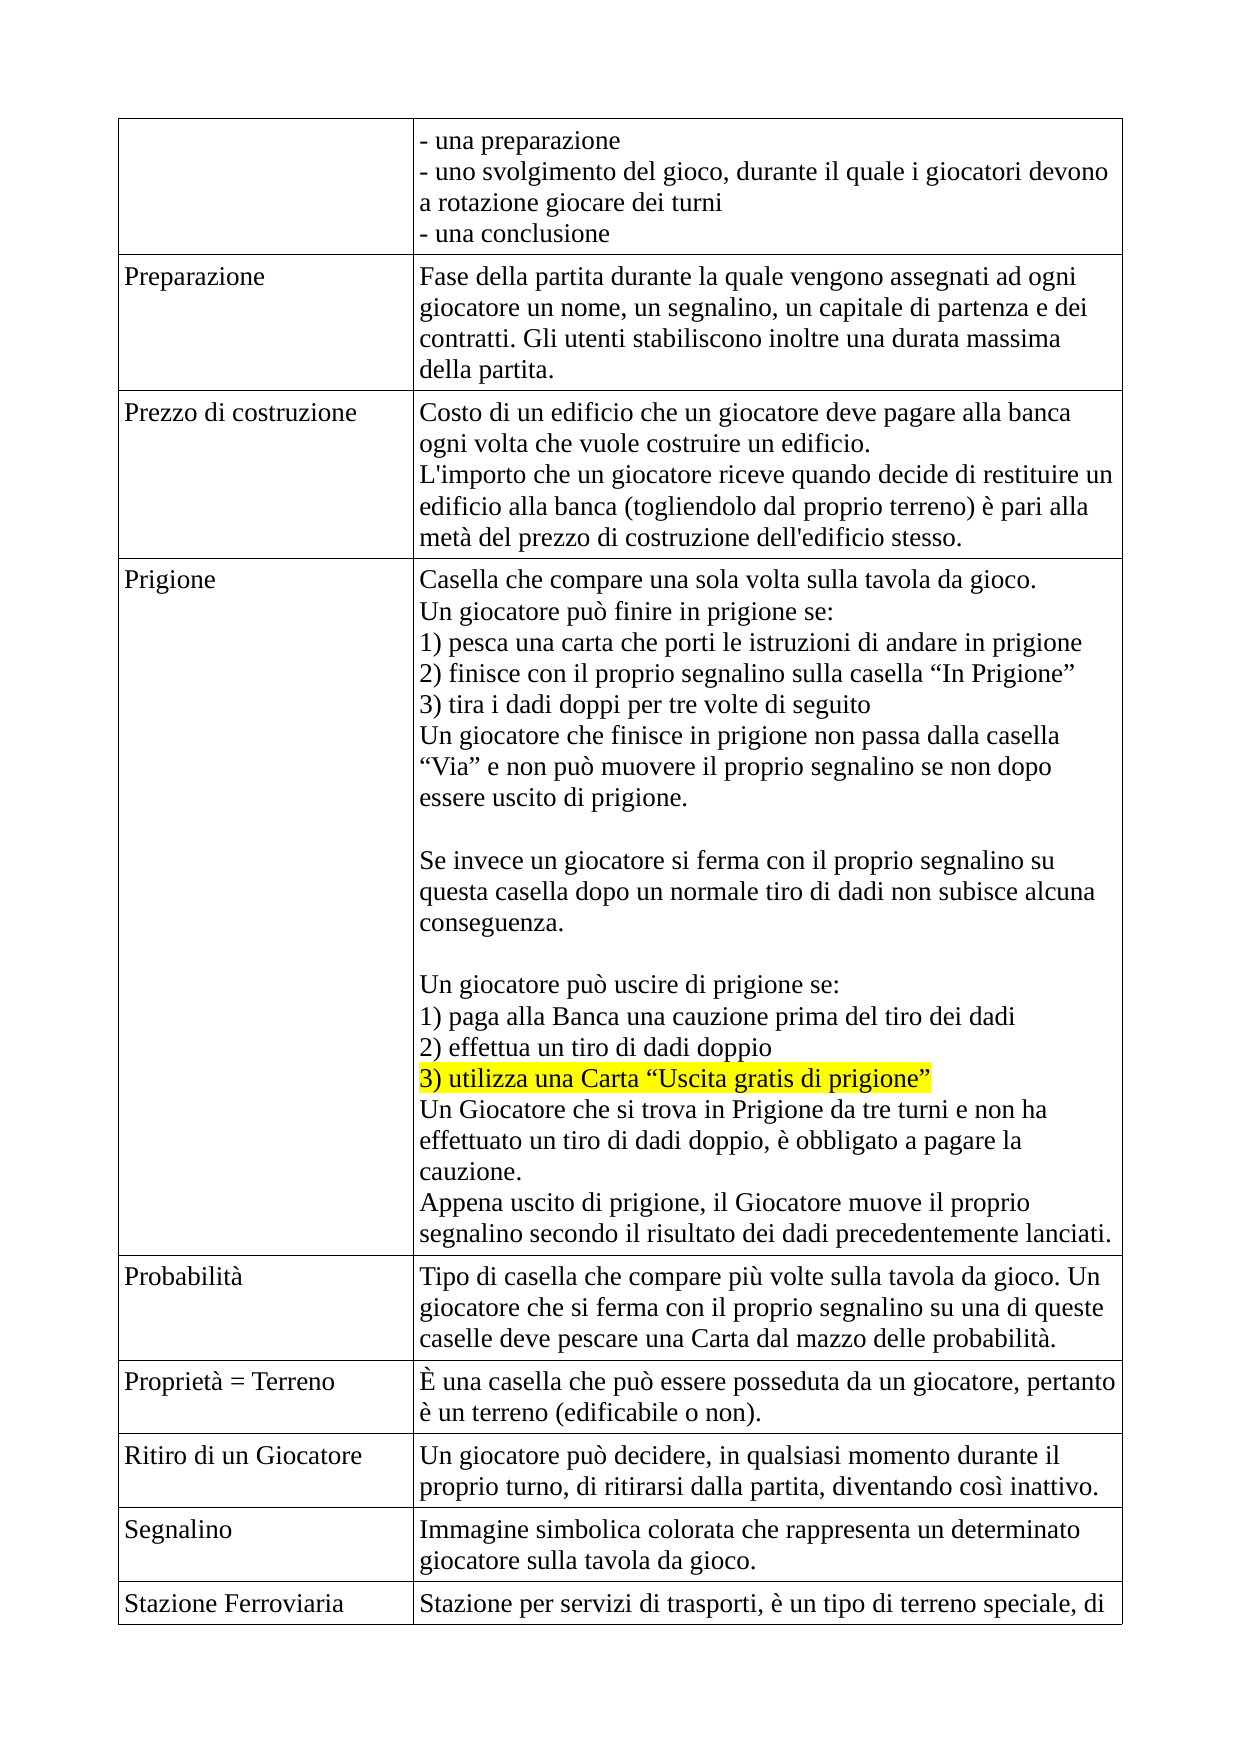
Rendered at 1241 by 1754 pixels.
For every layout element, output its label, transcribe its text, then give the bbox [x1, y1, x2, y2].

table_cell Prezzo di costruzione [119, 391, 413, 558]
table_cell Stazione Ferroviaria [119, 1582, 413, 1624]
table_cell Probabilità [119, 1256, 413, 1359]
table_cell Segnalino [119, 1508, 413, 1581]
table_cell Prigione [119, 559, 413, 1254]
table_cell Ritiro di un Giocatore [119, 1434, 413, 1507]
table_cell Preparazione [119, 255, 413, 390]
table_cell Casella che compare una sola volta sulla tavola da gioco. Un giocatore può finire in prigione se: 1) pesca una carta che porti le istruzioni di andare in prigione 2) finisce con il proprio segnalino sulla casella “In Prigione” 3) tira i dadi doppi per tre volte di seguito Un giocatore che finisce in prigione non passa dalla casella “Via” e non può muovere il proprio segnalino se non dopo essere uscito di prigione. Se invece un giocatore si ferma con il proprio segnalino su questa casella dopo un normale tiro di dadi non subisce alcuna conseguenza. Un giocatore può uscire di prigione se: 1) paga alla Banca una cauzione prima del tiro dei dadi 2) effettua un tiro di dadi doppio 3) utilizza una Carta “Uscita gratis di prigione” Un Giocatore che si trova in Prigione da tre turni e non ha effettuato un tiro di dadi doppio, è obbligato a pagare la cauzione. Appena uscito di prigione, il Giocatore muove il proprio segnalino secondo il risultato dei dadi precedentemente lanciati. [414, 559, 1122, 1254]
table_cell Costo di un edificio che un giocatore deve pagare alla banca ogni volta che vuole costruire un edificio. L'importo che un giocatore riceve quando decide di restituire un edificio alla banca (togliendolo dal proprio terreno) è pari alla metà del prezzo di costruzione dell'edificio stesso. [414, 391, 1122, 558]
table_cell Un giocatore può decidere, in qualsiasi momento durante il proprio turno, di ritirarsi dalla partita, diventando così inattivo. [414, 1434, 1122, 1507]
table_cell Stazione per servizi di trasporti, è un tipo di terreno speciale, di [414, 1582, 1122, 1624]
table_cell Fase della partita durante la quale vengono assegnati ad ogni giocatore un nome, un segnalino, un capitale di partenza e dei contratti. Gli utenti stabiliscono inoltre una durata massima della partita. [414, 255, 1122, 390]
table_cell Proprietà = Terreno [119, 1361, 413, 1433]
table_cell [119, 119, 413, 254]
table_cell Immagine simbolica colorata che rappresenta un determinato giocatore sulla tavola da gioco. [414, 1508, 1122, 1581]
table_cell È una casella che può essere posseduta da un giocatore, pertanto è un terreno (edificabile o non). [414, 1361, 1122, 1433]
table_cell Tipo di casella che compare più volte sulla tavola da gioco. Un giocatore che si ferma con il proprio segnalino su una di queste caselle deve pescare una Carta dal mazzo delle probabilità. [414, 1256, 1122, 1359]
table_cell - una preparazione - uno svolgimento del gioco, durante il quale i giocatori devono a rotazione giocare dei turni - una conclusione [414, 119, 1122, 254]
